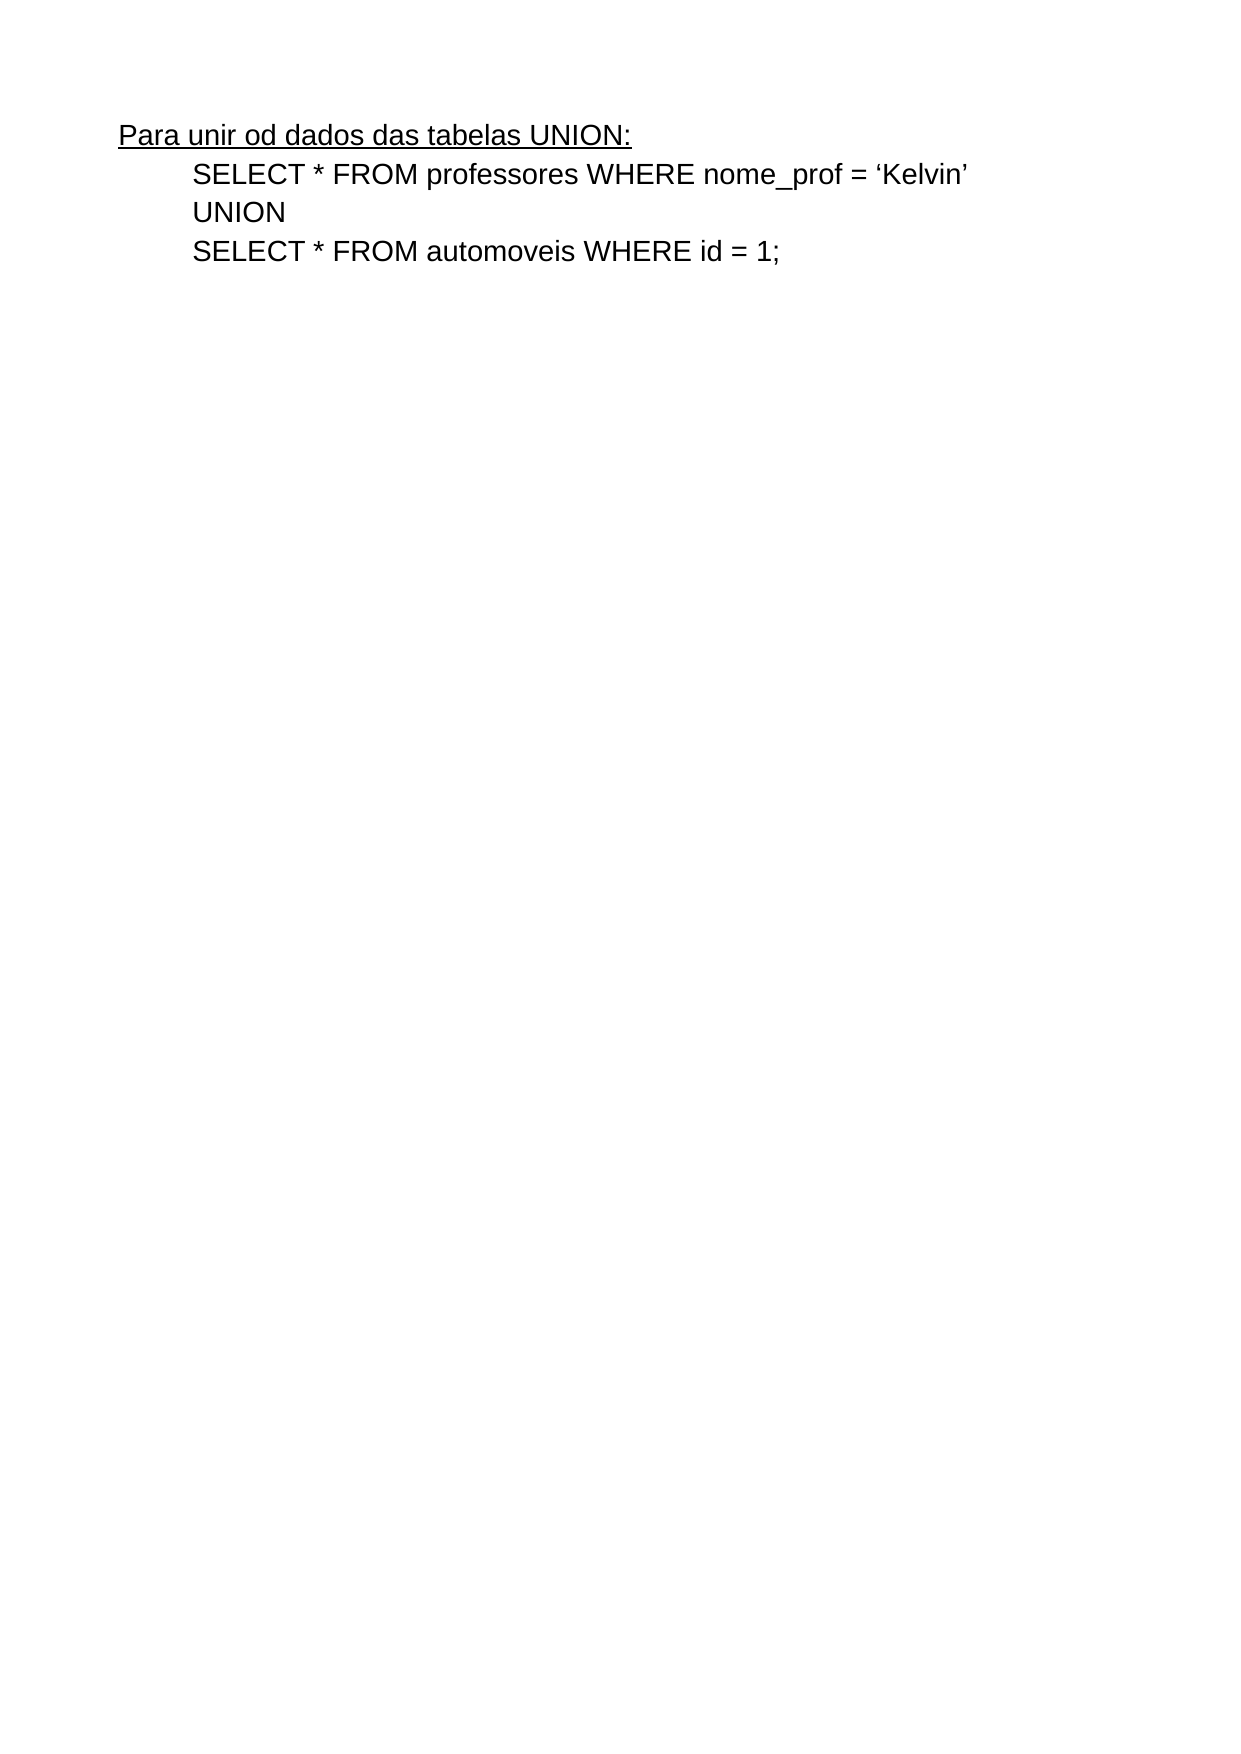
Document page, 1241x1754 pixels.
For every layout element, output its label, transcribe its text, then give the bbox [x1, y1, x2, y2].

text Para unir od dados das tabelas UNION: [118, 118, 1122, 152]
text SELECT * FROM professores WHERE nome_prof = ‘Kelvin’ [118, 157, 1122, 190]
text SELECT * FROM automoveis WHERE id = 1; [118, 234, 1122, 267]
text UNION [118, 195, 1122, 229]
